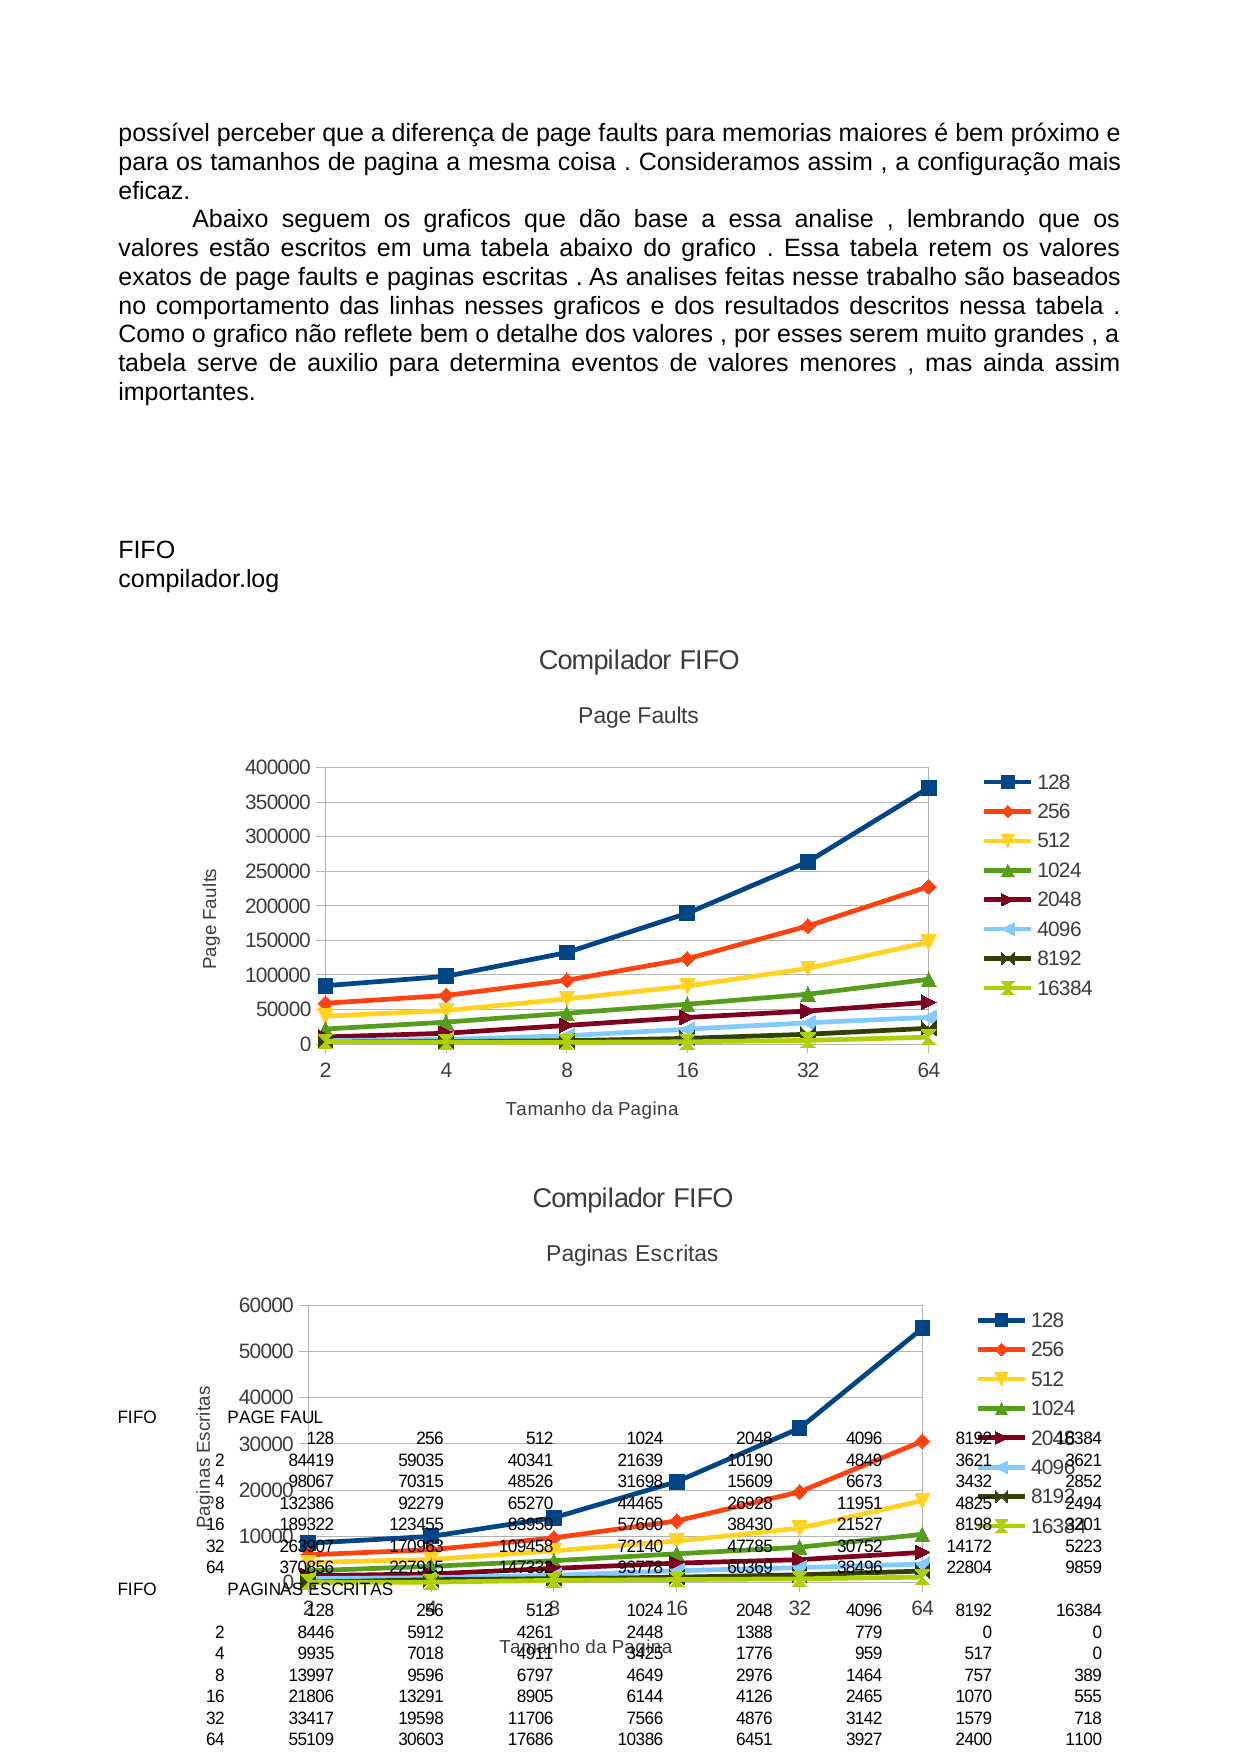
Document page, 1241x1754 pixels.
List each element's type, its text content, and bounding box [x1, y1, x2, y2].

text FIFO [118, 535, 1122, 564]
text possível perceber que a diferença de page faults para memorias maiores é bem próximo e para os tamanhos de pagina a mesma coisa . Consideramos assim , a configuração mais eficaz. [118, 118, 1122, 204]
text compilador.log [118, 564, 1122, 592]
text Abaixo seguem os graficos que dão base a essa analise , lembrando que os valores estão escritos em uma tabela abaixo do grafico . Essa tabela retem os valores exatos de page faults e paginas escritas . As analises feitas nesse trabalho são baseados no comportamento das linhas nesses graficos e dos resultados descritos nessa tabela . Como o grafico não reflete bem o detalhe dos valores , por esses serem muito grandes , a tabela serve de auxilio para determina eventos de valores menores , mas ainda assim importantes. [118, 204, 1122, 406]
